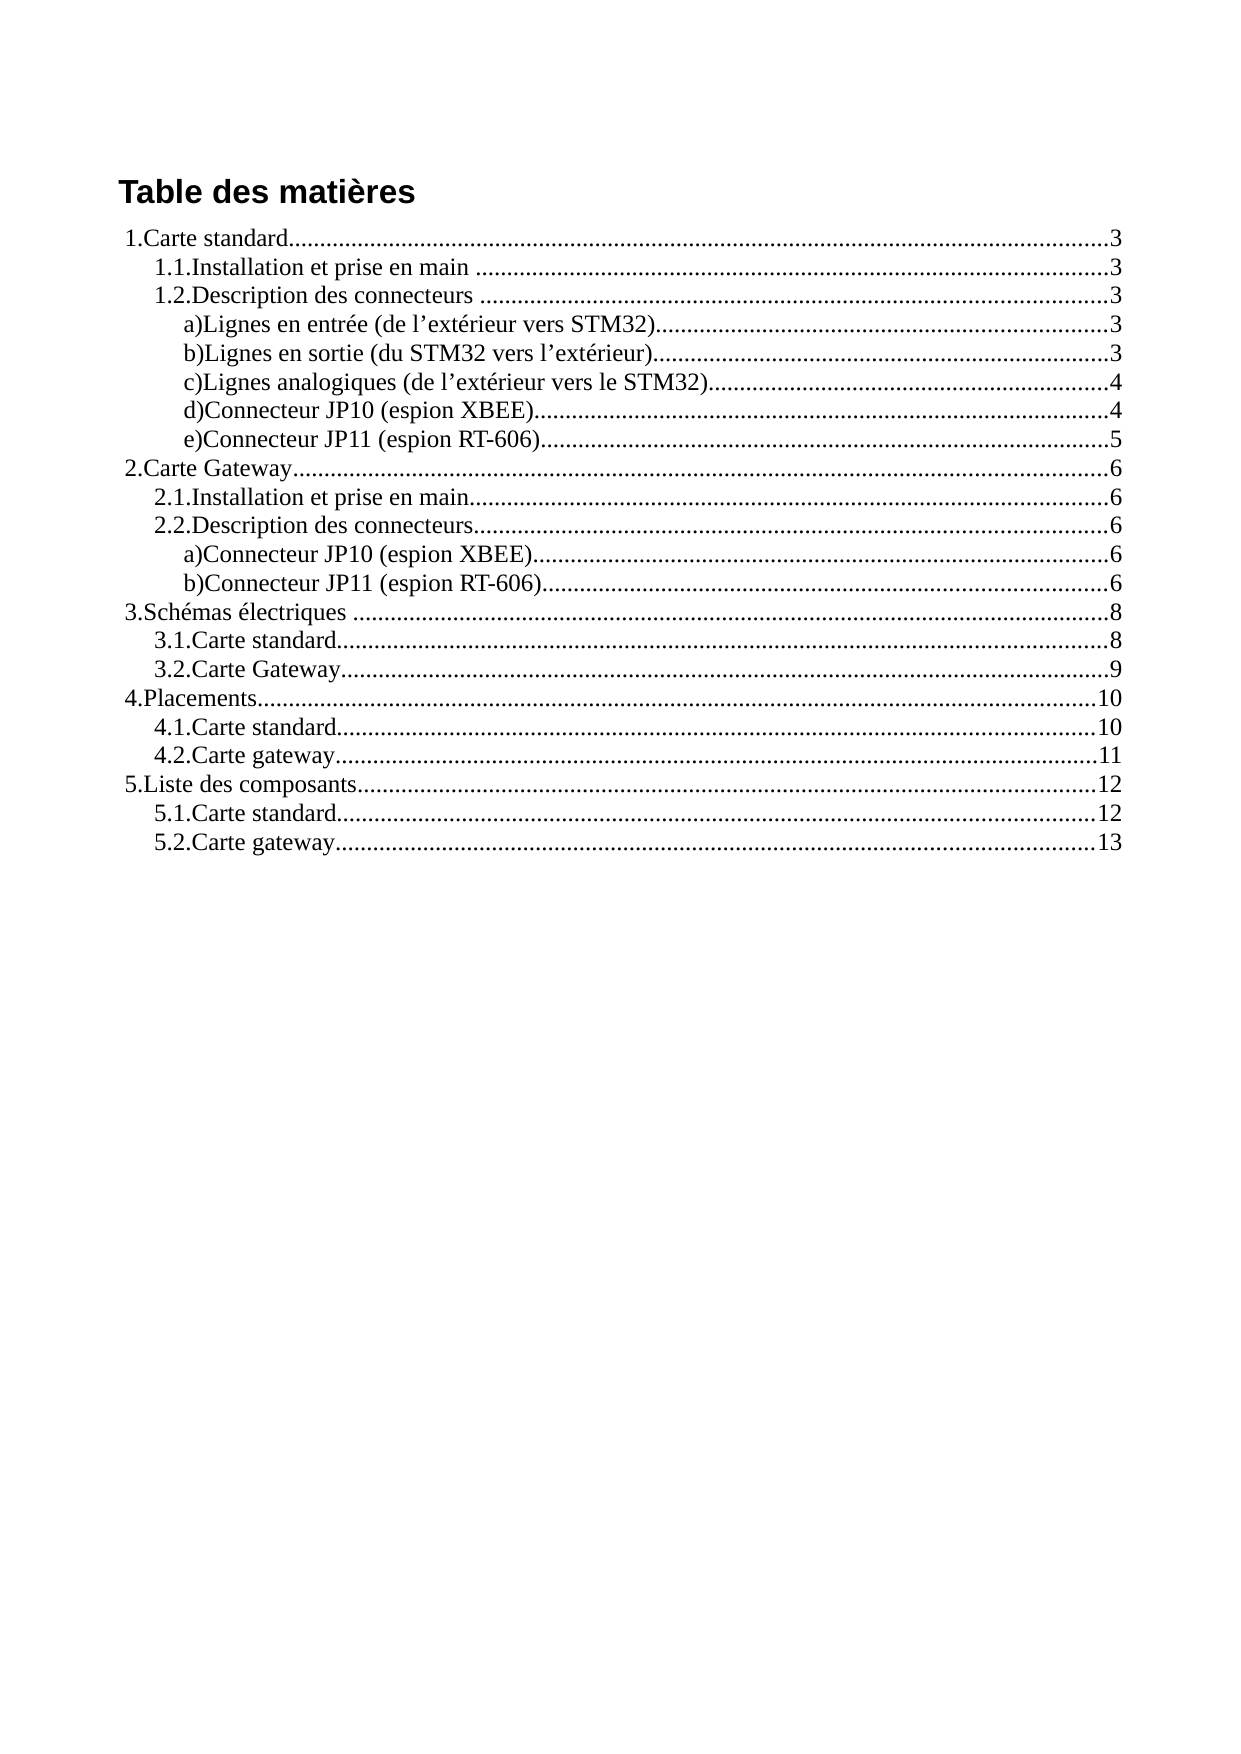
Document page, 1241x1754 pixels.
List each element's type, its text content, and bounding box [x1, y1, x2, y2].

text c)Lignes analogiques (de l’extérieur vers le STM32) 4 [177, 367, 1122, 395]
text 2.Carte Gateway 6 [118, 453, 1122, 482]
text 4.2.Carte gateway 11 [148, 740, 1122, 769]
text b)Lignes en sortie (du STM32 vers l’extérieur) 3 [177, 338, 1122, 367]
text e)Connecteur JP11 (espion RT-606) 5 [177, 424, 1122, 453]
text 5.1.Carte standard 12 [148, 798, 1122, 827]
text 4.Placements 10 [118, 683, 1122, 712]
text 5.2.Carte gateway 13 [148, 827, 1122, 855]
text 3.2.Carte Gateway 9 [148, 654, 1122, 683]
text b)Connecteur JP11 (espion RT-606) 6 [177, 568, 1122, 597]
text a)Lignes en entrée (de l’extérieur vers STM32) 3 [177, 309, 1122, 338]
text 4.1.Carte standard 10 [148, 712, 1122, 740]
text 1.2.Description des connecteurs 3 [148, 280, 1122, 309]
text 5.Liste des composants 12 [118, 769, 1122, 798]
text d)Connecteur JP10 (espion XBEE) 4 [177, 395, 1122, 424]
text 2.1.Installation et prise en main 6 [148, 482, 1122, 510]
text a)Connecteur JP10 (espion XBEE) 6 [177, 539, 1122, 568]
subtitle Table des matières [118, 172, 1122, 210]
text 3.1.Carte standard 8 [148, 625, 1122, 654]
text 1.Carte standard 3 [118, 223, 1122, 252]
text 1.1.Installation et prise en main 3 [148, 252, 1122, 280]
text 3.Schémas électriques 8 [118, 597, 1122, 625]
text 2.2.Description des connecteurs 6 [148, 510, 1122, 539]
